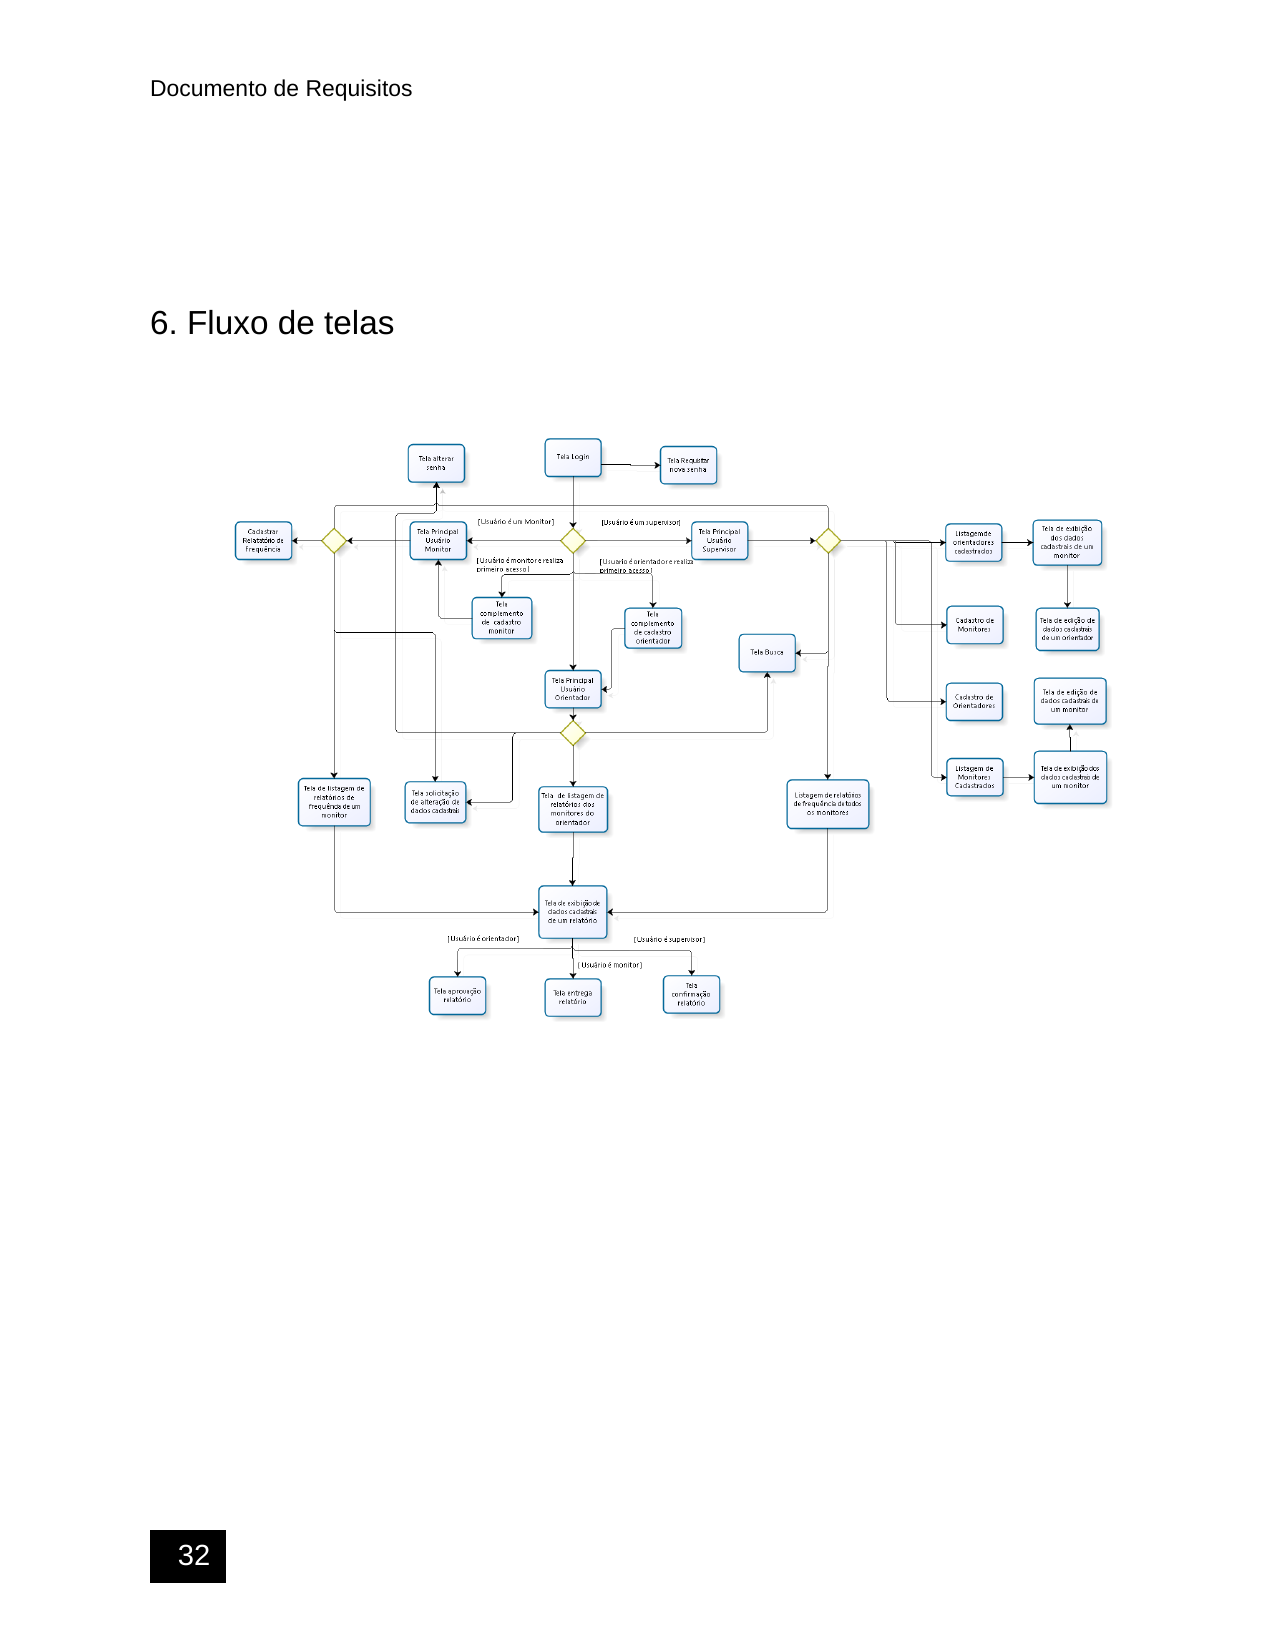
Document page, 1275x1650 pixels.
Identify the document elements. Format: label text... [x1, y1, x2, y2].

subtitle 6. Fluxo de telas [150, 303, 1125, 342]
picture [150, 419, 1125, 1065]
